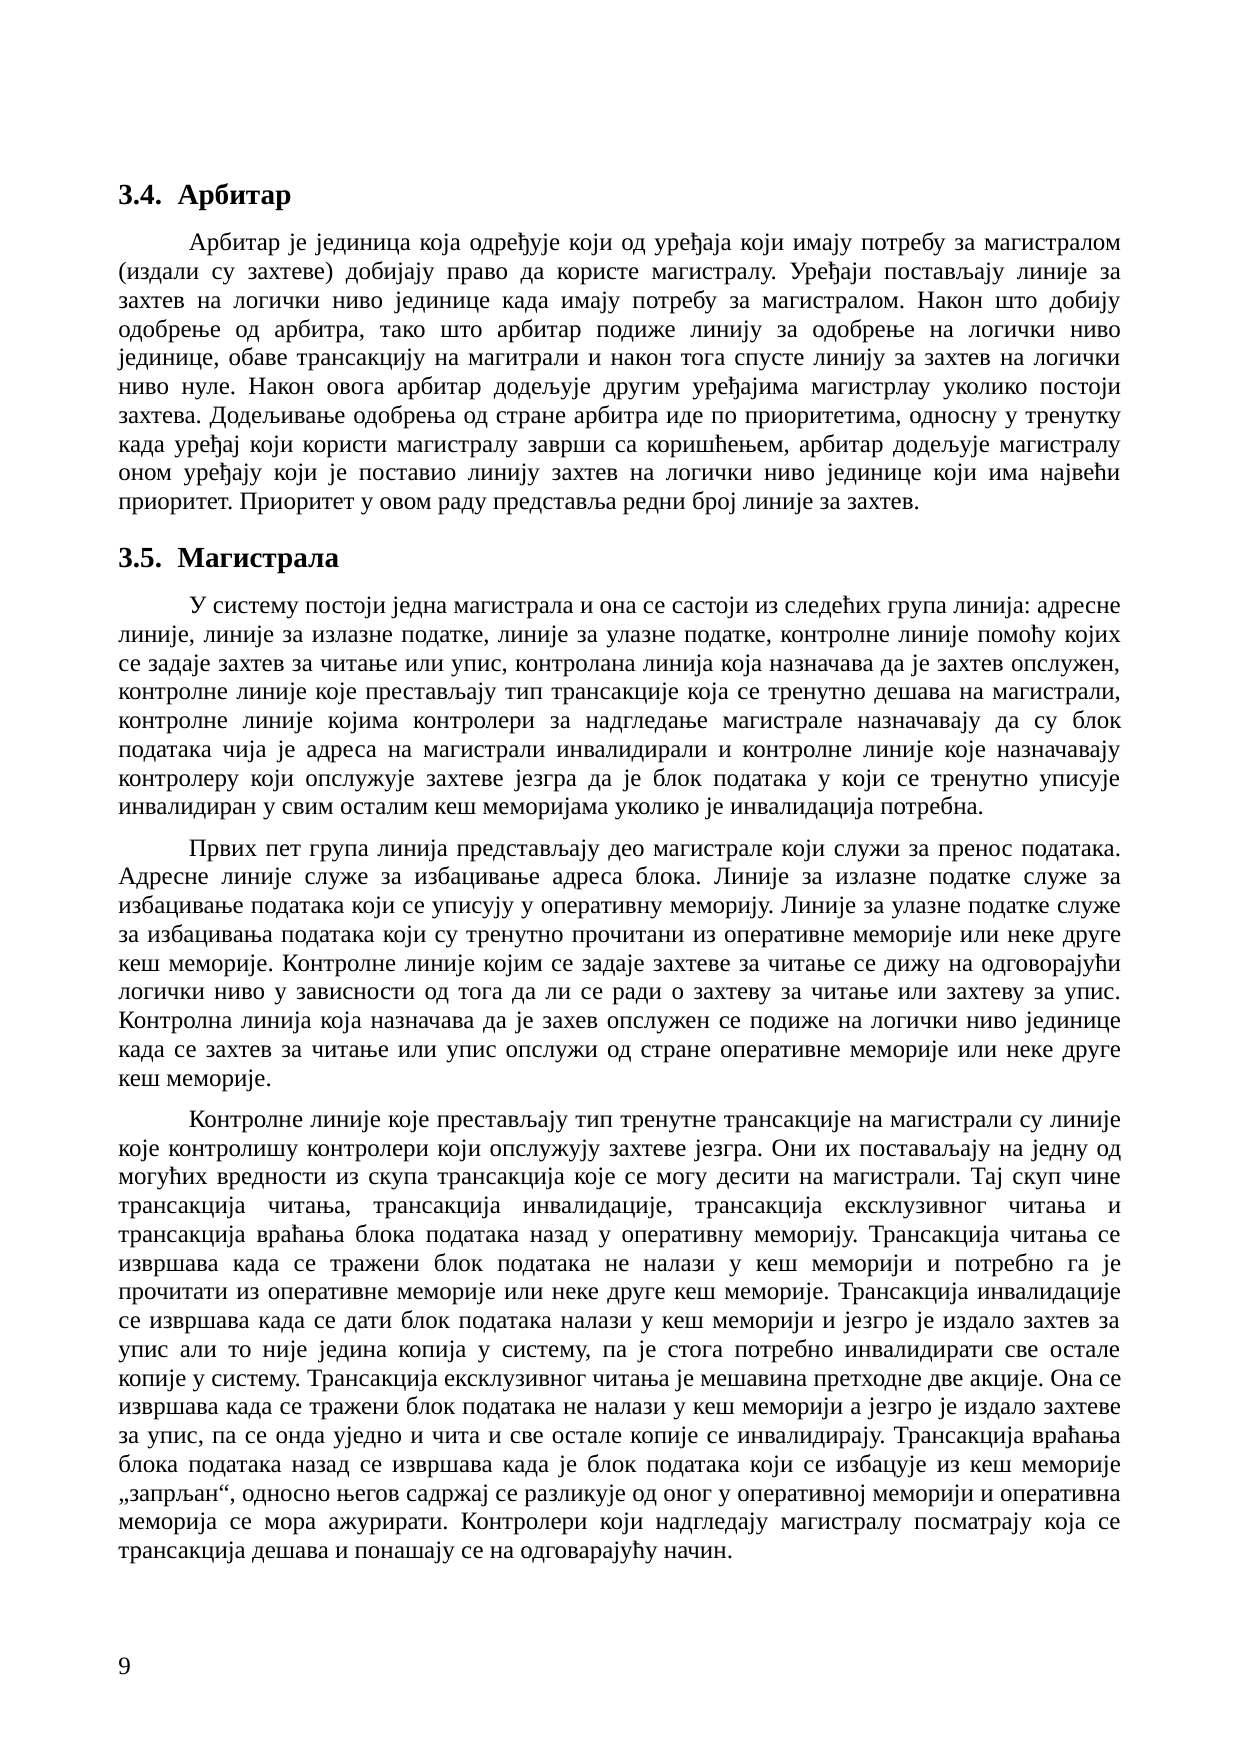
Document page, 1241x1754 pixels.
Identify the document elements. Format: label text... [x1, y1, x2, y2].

text Првих пет група линија представљају део магистрале који служи за пренос података. Адресне линије служе за избацивање адреса блока. Линије за излазне податке служе за избацивање података који се уписују у оперативну меморију. Линије за улазне податке служе за избацивања података који су тренутно прочитани из оперативне меморије или неке друге кеш меморије. Контролне линије којим се задаје захтеве за читање се дижу на одговорајући логички ниво у зависности од тога да ли се ради о захтеву за читање или захтеву за упис. Контролна линија која назначава да је захев опслужен се подиже на логички ниво јединице када се захтев за читање или упис опслужи од стране оперативне меморије или неке друге кеш меморије. [118, 833, 1122, 1091]
text Контролне линије које престављају тип тренутне трансакције на магистрали су линије које контролишу контролери који опслужују захтеве језгра. Они их поставаљају на једну од могућих вредности из скупа трансакција које се могу десити на магистрали. Тај скуп чине трансакција читања, трансакција инвалидације, трансакција ексклузивног читања и трансакција враћања блока података назад у оперативну меморију. Трансакција читања се извршава када се тражени блок података не налази у кеш меморији и потребно га је прочитати из оперативне меморије или неке друге кеш меморије. Трансакција инвалидације се извршава када се дати блок података налази у кеш меморији и језгро је издало захтев за упис али то није једина копија у систему, па је стога потребно инвалидирати све остале копије у систему. Трансакција ексклузивног читања је мешавина претходне две акције. Она се извршава када се тражени блок података не налази у кеш меморији а језгро је издало захтеве за упис, па се онда уједно и чита и све остале копије се инвалидирају. Трансакција враћања блока података назад се извршава када је блок података који се избацује из кеш меморије „запрљан“, односно његов садржај се разликује од оног у оперативној меморији и оперативна меморија се мора ажурирати. Контролери који надгледају магистралу посматрају која се трансакција дешава и понашају се на одговарајућу начин. [118, 1104, 1122, 1564]
list Арбитар [118, 177, 1122, 211]
text У систему постоји једна магистрала и она се састоји из следећих група линија: адресне линије, линије за излазне податке, линије за улазне податке, контролне линије помоћу којих се задаје захтев за читање или упис, контролана линија која назначава да је захтев опслужен, контролне линије које престављају тип трансакције која се тренутно дешава на магистрали, контролне линије којима контролери за надгледање магистрале назначавају да су блок података чија је адреса на магистрали инвалидирали и контролне линије које назначавају контролеру који опслужује захтеве језгра да је блок података у који се тренутно уписује инвалидиран у свим осталим кеш меморијама уколико је инвалидација потребна. [118, 590, 1122, 820]
text Арбитар је јединица која одређује који од уређаја који имају потребу за магистралом (издали су захтеве) добијају право да користе магистралу. Уређаји постављају линије за захтев на логички ниво јединице када имају потребу за магистралом. Након што добију одобрење од арбитра, тако што арбитар подиже линију за одобрење на логички ниво јединице, обаве трансакцију на магитрали и након тога спусте линију за захтев на логички ниво нуле. Након овога арбитар додељује другим уређајима магистрлау уколико постоји захтева. Додељивање одобрења од стране арбитра иде по приоритетима, односну у тренутку када уређај који користи магистралу заврши са коришћењем, арбитар додељује магистралу оном уређају који је поставио линију захтев на логички ниво јединице који има највећи приоритет. Приоритет у овом раду представља редни број линије за захтев. [118, 227, 1122, 515]
list Магистрала [118, 540, 1122, 573]
